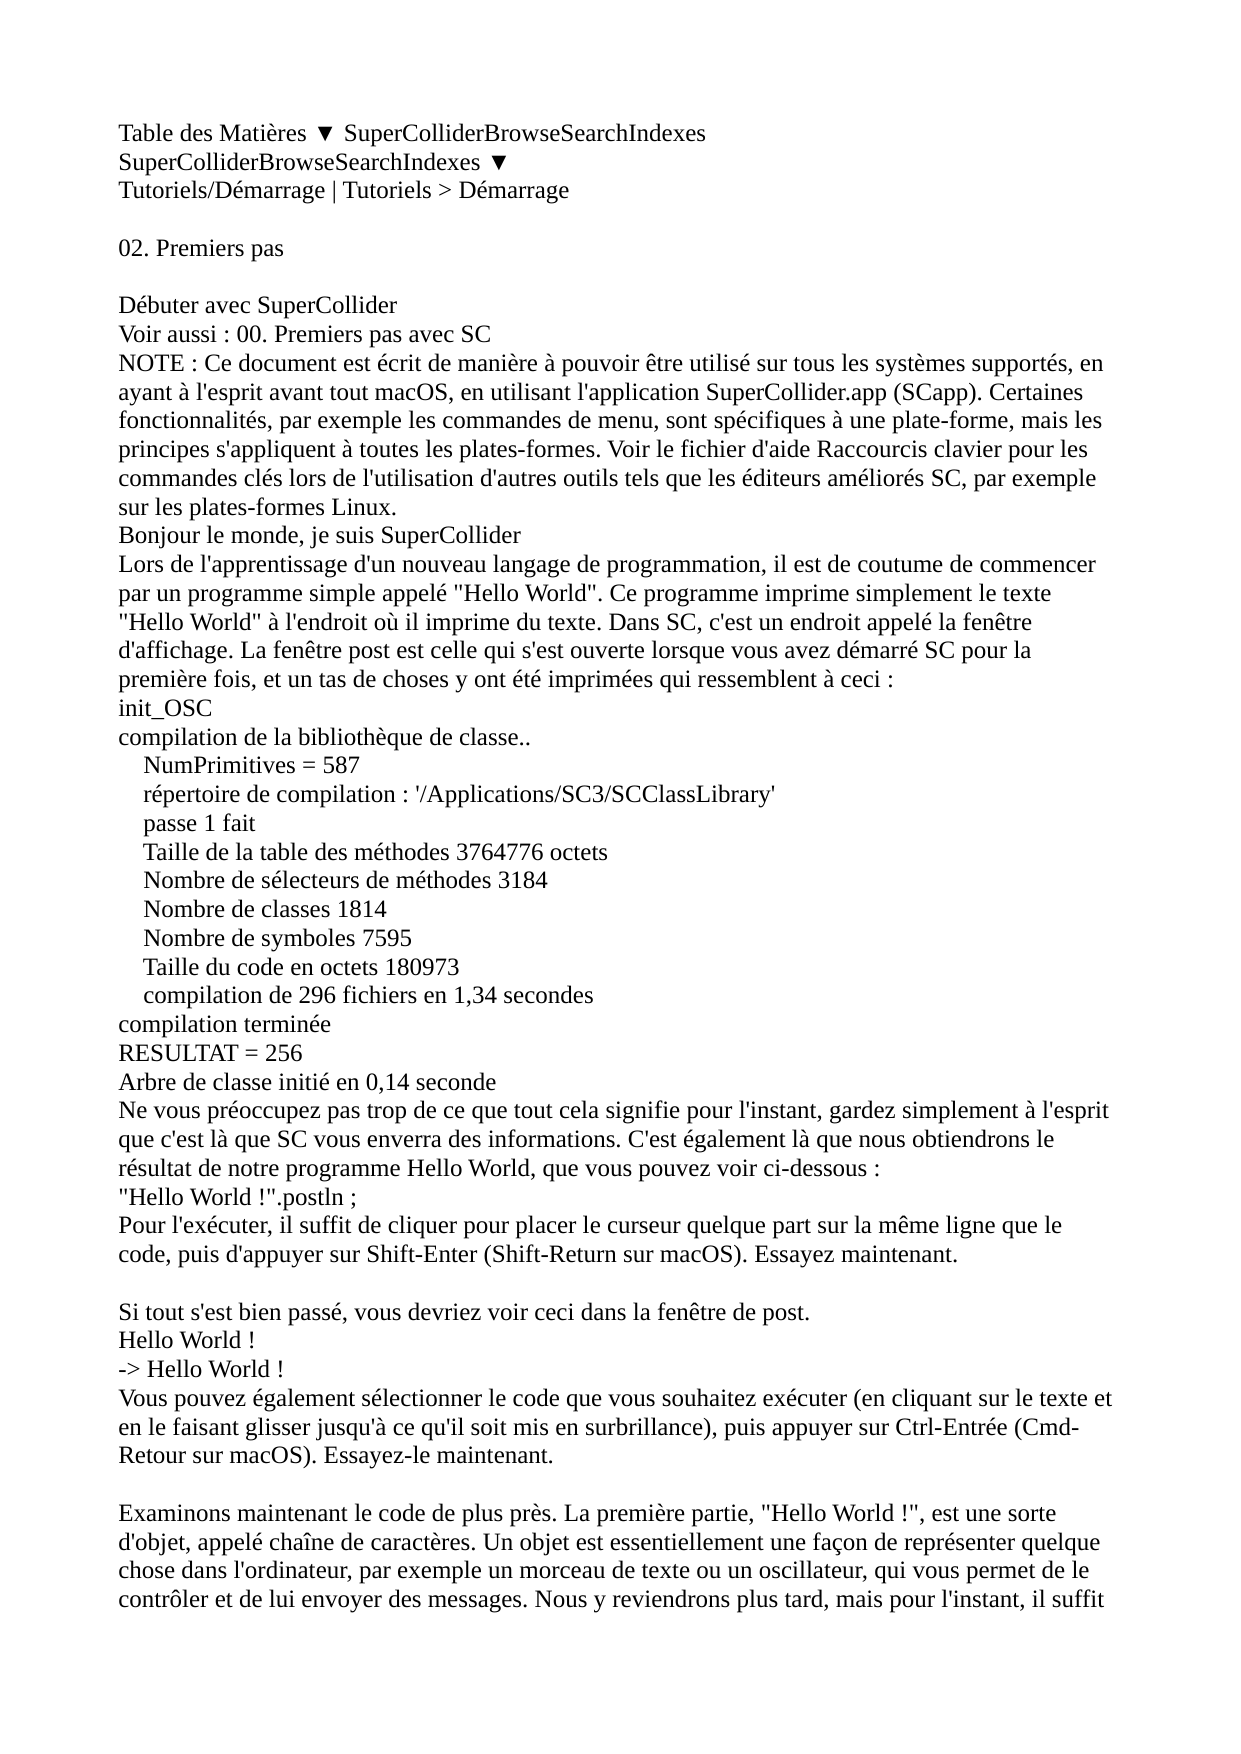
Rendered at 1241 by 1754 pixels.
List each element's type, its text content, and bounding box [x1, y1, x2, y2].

text Table des Matières ▼ SuperColliderBrowseSearchIndexes SuperColliderBrowseSearchIndexes ▼ Tutoriels/Démarrage | Tutoriels > Démarrage [118, 118, 1122, 204]
text Débuter avec SuperCollider Voir aussi : 00. Premiers pas avec SC NOTE : Ce document est écrit de manière à pouvoir être utilisé sur tous les systèmes supportés, en ayant à l'esprit avant tout macOS, en utilisant l'application SuperCollider.app (SCapp). Certaines fonctionnalités, par exemple les commandes de menu, sont spécifiques à une plate-forme, mais les principes s'appliquent à toutes les plates-formes. Voir le fichier d'aide Raccourcis clavier pour les commandes clés lors de l'utilisation d'autres outils tels que les éditeurs améliorés SC, par exemple sur les plates-formes Linux. Bonjour le monde, je suis SuperCollider Lors de l'apprentissage d'un nouveau langage de programmation, il est de coutume de commencer par un programme simple appelé "Hello World". Ce programme imprime simplement le texte "Hello World" à l'endroit où il imprime du texte. Dans SC, c'est un endroit appelé la fenêtre d'affichage. La fenêtre post est celle qui s'est ouverte lorsque vous avez démarré SC pour la première fois, et un tas de choses y ont été imprimées qui ressemblent à ceci : init_OSC compilation de la bibliothèque de classe.. NumPrimitives = 587 répertoire de compilation : '/Applications/SC3/SCClassLibrary' passe 1 fait Taille de la table des méthodes 3764776 octets Nombre de sélecteurs de méthodes 3184 Nombre de classes 1814 Nombre de symboles 7595 Taille du code en octets 180973 compilation de 296 fichiers en 1,34 secondes compilation terminée RESULTAT = 256 Arbre de classe initié en 0,14 seconde Ne vous préoccupez pas trop de ce que tout cela signifie pour l'instant, gardez simplement à l'esprit que c'est là que SC vous enverra des informations. C'est également là que nous obtiendrons le résultat de notre programme Hello World, que vous pouvez voir ci-dessous : "Hello World !".postln ; Pour l'exécuter, il suffit de cliquer pour placer le curseur quelque part sur la même ligne que le code, puis d'appuyer sur Shift-Enter (Shift-Return sur macOS). Essayez maintenant. Si tout s'est bien passé, vous devriez voir ceci dans la fenêtre de post. Hello World ! -> Hello World ! Vous pouvez également sélectionner le code que vous souhaitez exécuter (en cliquant sur le texte et en le faisant glisser jusqu'à ce qu'il soit mis en surbrillance), puis appuyer sur Ctrl-Entrée (Cmd-Retour sur macOS). Essayez-le maintenant. Examinons maintenant le code de plus près. La première partie, "Hello World !", est une sorte d'objet, appelé chaîne de caractères. Un objet est essentiellement une façon de représenter quelque chose dans l'ordinateur, par exemple un morceau de texte ou un oscillateur, qui vous permet de le contrôler et de lui envoyer des messages. Nous y reviendrons plus tard, mais pour l'instant, il suffit [118, 262, 1122, 1613]
text 02. Premiers pas [118, 233, 1122, 262]
